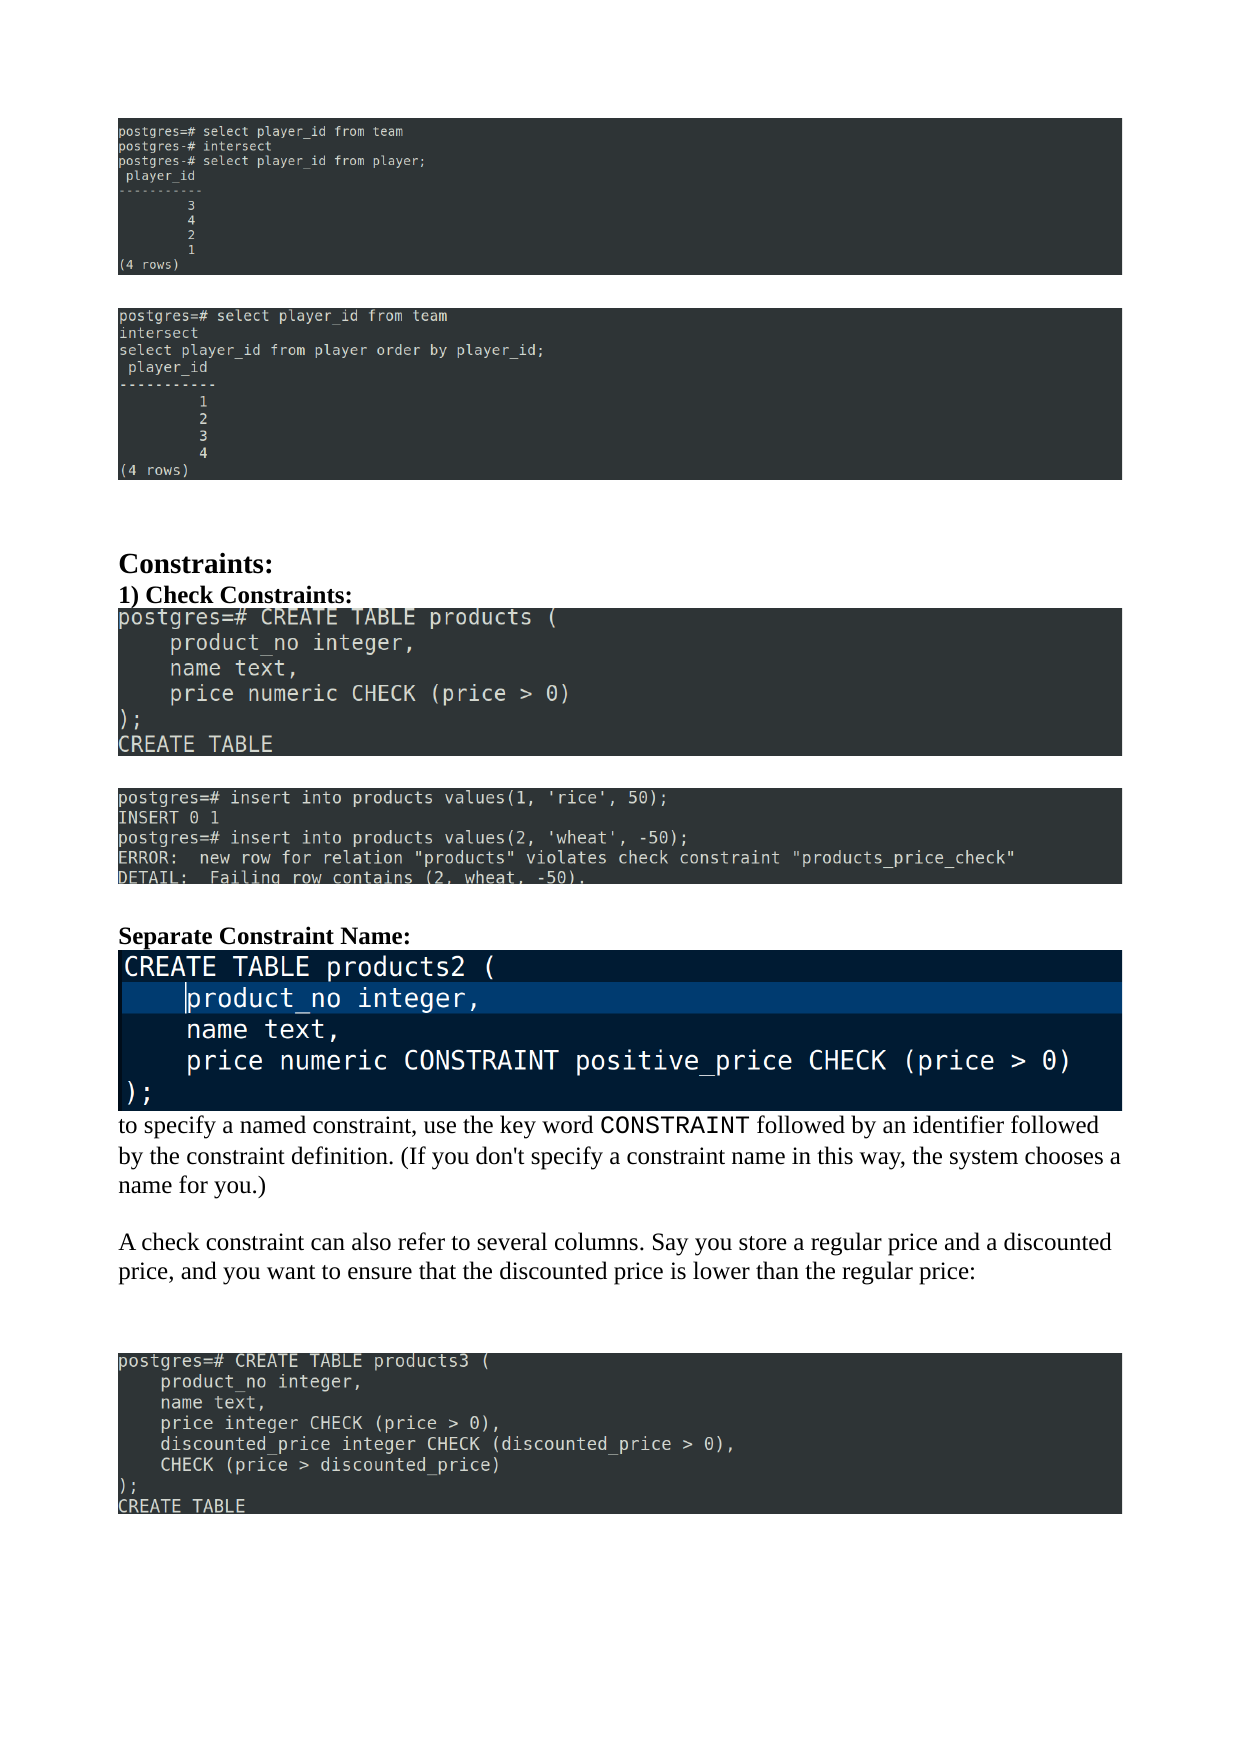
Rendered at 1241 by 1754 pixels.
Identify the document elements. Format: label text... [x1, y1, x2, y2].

picture [118, 1353, 1123, 1514]
text 1) Check Constraints: [118, 580, 1122, 608]
picture [118, 608, 1123, 756]
text to specify a named constraint, use the key word CONSTRAINT followed by an identifier followed by the constraint definition. (If you don't specify a constraint name in this way, the system chooses a name for you.) [118, 1111, 1122, 1199]
picture [118, 118, 1123, 275]
picture [118, 950, 1123, 1111]
picture [118, 788, 1123, 884]
text A check constraint can also refer to several columns. Say you store a regular price and a discounted price, and you want to ensure that the discounted price is lower than the regular price: [118, 1227, 1122, 1285]
text Separate Constraint Name: [118, 917, 1122, 950]
text Constraints: [118, 546, 1122, 580]
picture [118, 308, 1123, 480]
